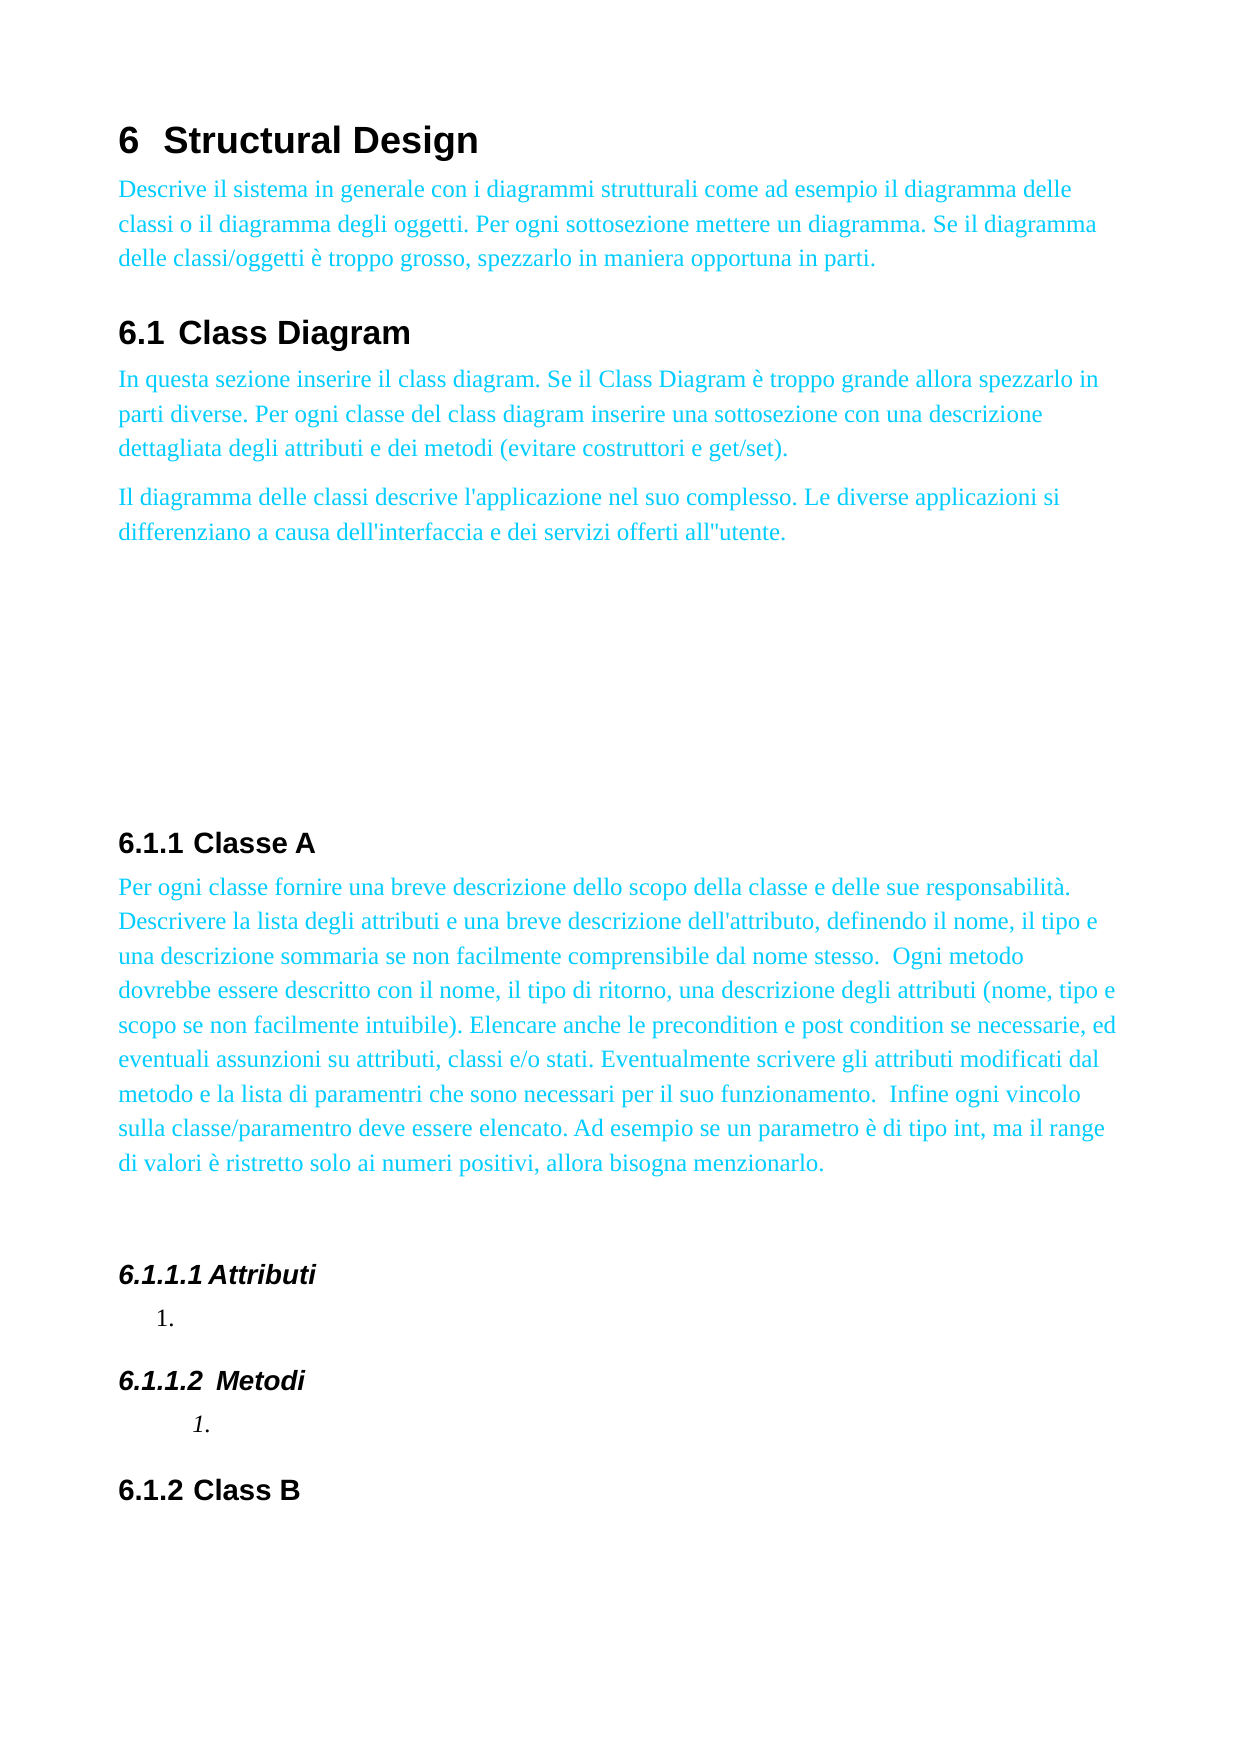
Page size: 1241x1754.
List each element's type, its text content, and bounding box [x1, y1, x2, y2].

text Per ogni classe fornire una breve descrizione dello scopo della classe e delle sue responsabilità. Descrivere la lista degli attributi e una breve descrizione dell'attributo, definendo il nome, il tipo e una descrizione sommaria se non facilmente comprensibile dal nome stesso. Ogni metodo dovrebbe essere descritto con il nome, il tipo di ritorno, una descrizione degli attributi (nome, tipo e scopo se non facilmente intuibile). Elencare anche le precondition e post condition se necessarie, ed eventuali assunzioni su attributi, classi e/o stati. Eventualmente scrivere gli attributi modificati dal metodo e la lista di paramentri che sono necessari per il suo funzionamento. Infine ogni vincolo sulla classe/paramentro deve essere elencato. Ad esempio se un parametro è di tipo int, ma il range di valori è ristretto solo ai numeri positivi, allora bisogna menzionarlo. [118, 872, 1122, 1177]
subtitle Class B [118, 1472, 1122, 1506]
subtitle Structural Design [118, 118, 1122, 162]
subtitle Classe A [118, 826, 1122, 859]
subtitle Metodi [118, 1364, 1122, 1396]
subtitle Attributi [118, 1258, 1122, 1290]
text Il diagramma delle classi descrive l'applicazione nel suo complesso. Le diverse applicazioni si differenziano a causa dell'interfaccia e dei servizi offerti all''utente. [118, 482, 1122, 546]
text In questa sezione inserire il class diagram. Se il Class Diagram è troppo grande allora spezzarlo in parti diverse. Per ogni classe del class diagram inserire una sottosezione con una descrizione dettagliata degli attributi e dei metodi (evitare costruttori e get/set). [118, 364, 1122, 462]
subtitle Class Diagram [118, 313, 1122, 352]
text Descrive il sistema in generale con i diagrammi strutturali come ad esempio il diagramma delle classi o il diagramma degli oggetti. Per ogni sottosezione mettere un diagramma. Se il diagramma delle classi/oggetti è troppo grosso, spezzarlo in maniera opportuna in parti. [118, 174, 1122, 272]
